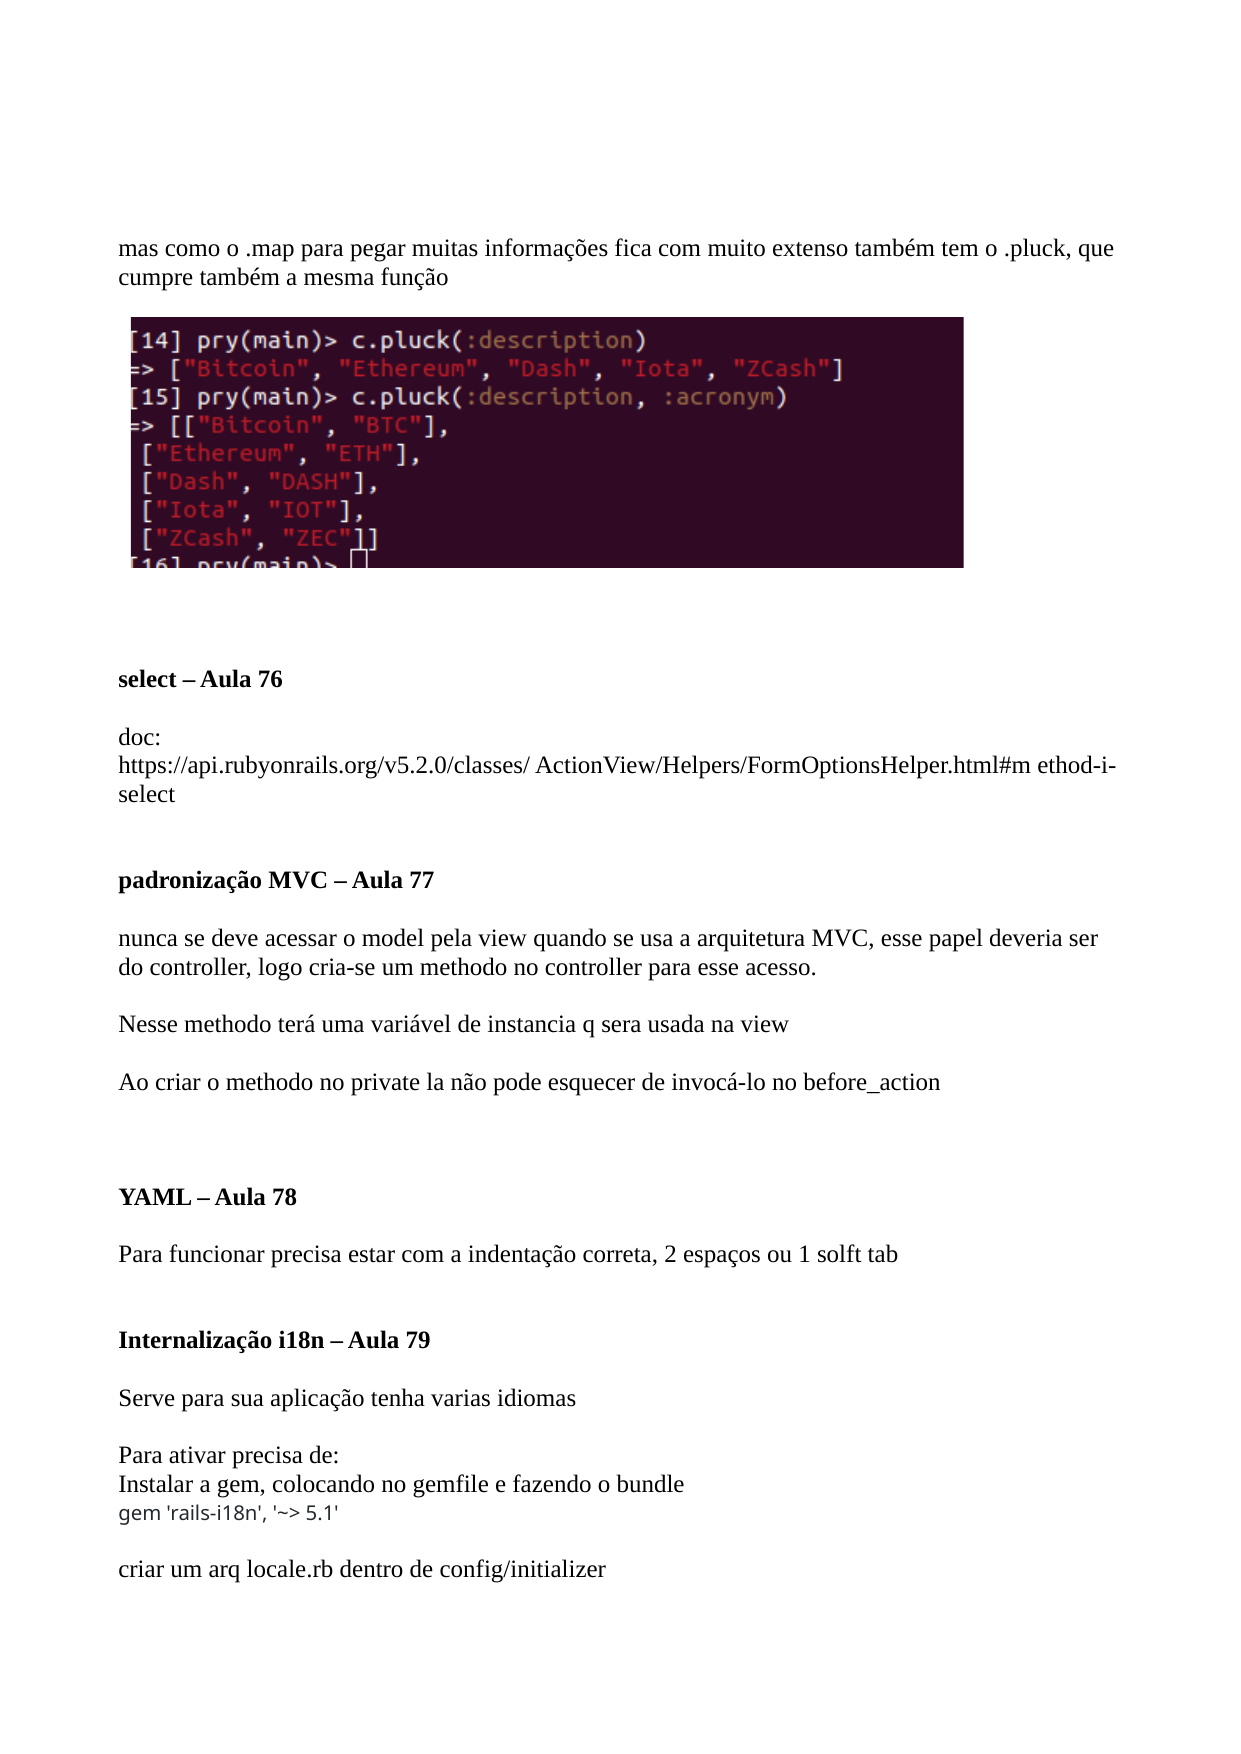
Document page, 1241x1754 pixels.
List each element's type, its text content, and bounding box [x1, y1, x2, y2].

text mas como o .map para pegar muitas informações fica com muito extenso também tem o .pluck, que cumpre também a mesma função [118, 233, 1122, 291]
text Ao criar o methodo no private la não pode esquecer de invocá-lo no before_action [118, 1067, 1122, 1096]
text Para funcionar precisa estar com a indentação correta, 2 espaços ou 1 solft tab [118, 1239, 1122, 1268]
text criar um arq locale.rb dentro de config/initializer [118, 1554, 1122, 1583]
text Instalar a gem, colocando no gemfile e fazendo o bundle [118, 1469, 1122, 1498]
text nunca se deve acessar o model pela view quando se usa a arquitetura MVC, esse papel deveria ser do controller, logo cria-se um methodo no controller para esse acesso. [118, 923, 1122, 981]
text select – Aula 76 [118, 664, 1122, 693]
text Nesse methodo terá uma variável de instancia q sera usada na view [118, 1009, 1122, 1038]
text YAML – Aula 78 [118, 1182, 1122, 1211]
text padronização MVC – Aula 77 [118, 866, 1122, 894]
text gem 'rails-i18n', '~> 5.1' [118, 1498, 1122, 1526]
text https://api.rubyonrails.org/v5.2.0/classes/ ActionView/Helpers/FormOptionsHelper.html#m ethod-i-select [118, 751, 1122, 808]
text Serve para sua aplicação tenha varias idiomas [118, 1383, 1122, 1412]
text doc: [118, 722, 1122, 751]
picture [130, 317, 964, 568]
text Internalização i18n – Aula 79 [118, 1326, 1122, 1354]
text Para ativar precisa de: [118, 1441, 1122, 1469]
